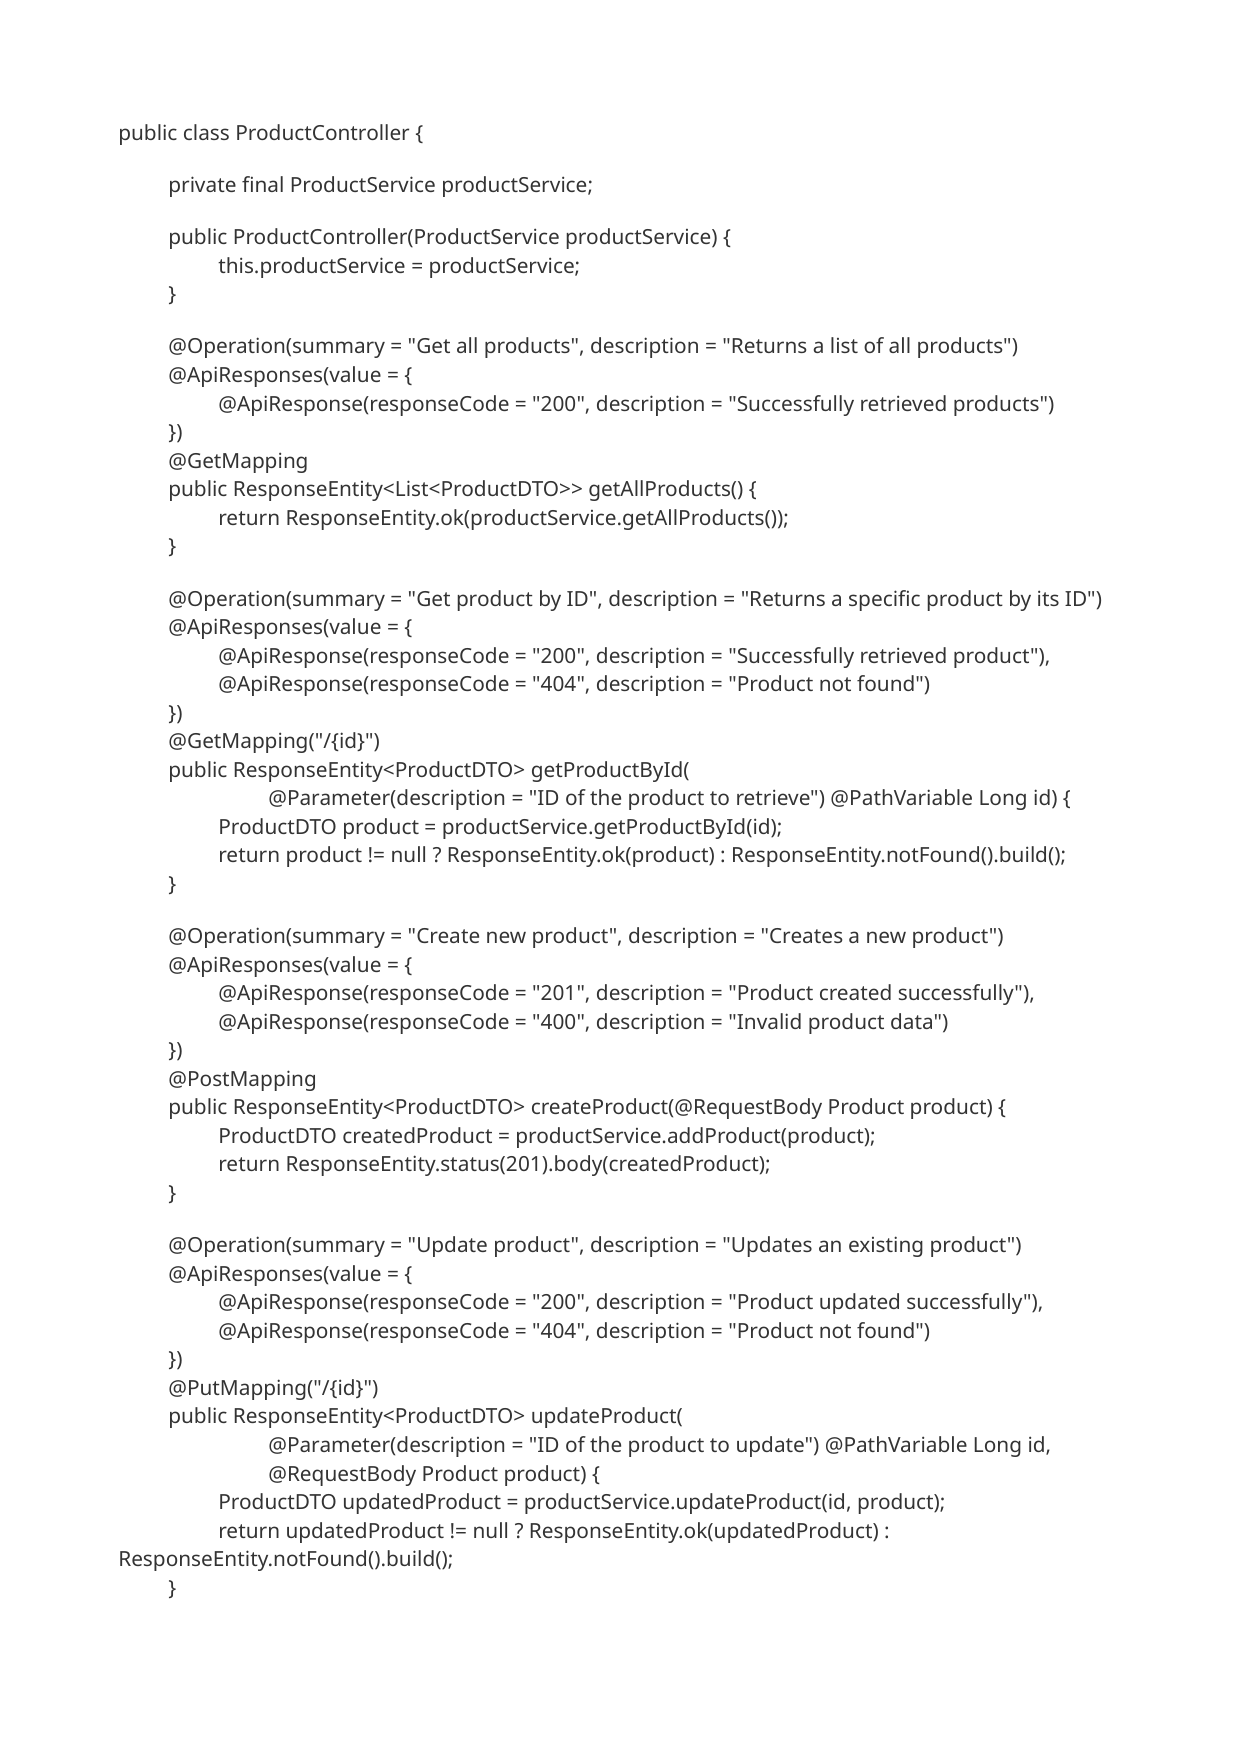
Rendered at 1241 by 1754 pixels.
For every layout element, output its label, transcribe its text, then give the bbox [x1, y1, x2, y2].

text @Operation(summary = "Get product by ID", description = "Returns a specific product by its ID") [118, 584, 1122, 612]
text public ProductController(ProductService productService) { [118, 222, 1122, 251]
text ProductDTO product = productService.getProductById(id); [118, 812, 1122, 841]
text }) [118, 1035, 1122, 1064]
text return updatedProduct != null ? ResponseEntity.ok(updatedProduct) : ResponseEntity.notFound().build(); [118, 1516, 1122, 1573]
text ProductDTO updatedProduct = productService.updateProduct(id, product); [118, 1487, 1122, 1516]
text @GetMapping [118, 446, 1122, 474]
text return ResponseEntity.status(201).body(createdProduct); [118, 1149, 1122, 1178]
text } [118, 531, 1122, 560]
text ProductDTO createdProduct = productService.addProduct(product); [118, 1121, 1122, 1149]
text @Parameter(description = "ID of the product to retrieve") @PathVariable Long id) { [118, 783, 1122, 812]
text } [118, 1178, 1122, 1207]
text public ResponseEntity<List<ProductDTO>> getAllProducts() { [118, 474, 1122, 503]
text @ApiResponses(value = { [118, 360, 1122, 389]
text public ResponseEntity<ProductDTO> createProduct(@RequestBody Product product) { [118, 1092, 1122, 1121]
text @ApiResponse(responseCode = "404", description = "Product not found") [118, 1316, 1122, 1344]
text @ApiResponse(responseCode = "200", description = "Successfully retrieved products") [118, 389, 1122, 417]
text private final ProductService productService; [118, 170, 1122, 199]
text @ApiResponses(value = { [118, 612, 1122, 641]
text public ResponseEntity<ProductDTO> getProductById( [118, 755, 1122, 783]
text @ApiResponse(responseCode = "201", description = "Product created successfully"), [118, 978, 1122, 1007]
text }) [118, 1344, 1122, 1373]
text @GetMapping("/{id}") [118, 726, 1122, 755]
text @RequestBody Product product) { [118, 1459, 1122, 1487]
text public ResponseEntity<ProductDTO> updateProduct( [118, 1402, 1122, 1430]
text this.productService = productService; [118, 251, 1122, 279]
text @PostMapping [118, 1064, 1122, 1092]
text public class ProductController { [118, 118, 1122, 147]
text @ApiResponse(responseCode = "200", description = "Successfully retrieved product"), [118, 641, 1122, 669]
text return product != null ? ResponseEntity.ok(product) : ResponseEntity.notFound().build(); [118, 841, 1122, 869]
text }) [118, 417, 1122, 446]
text @ApiResponse(responseCode = "404", description = "Product not found") [118, 669, 1122, 698]
text @PutMapping("/{id}") [118, 1373, 1122, 1402]
text @Operation(summary = "Get all products", description = "Returns a list of all products") [118, 332, 1122, 360]
text @ApiResponses(value = { [118, 950, 1122, 978]
text @Operation(summary = "Update product", description = "Updates an existing product") [118, 1230, 1122, 1259]
text @ApiResponses(value = { [118, 1259, 1122, 1287]
text @ApiResponse(responseCode = "200", description = "Product updated successfully"), [118, 1287, 1122, 1316]
text } [118, 869, 1122, 898]
text return ResponseEntity.ok(productService.getAllProducts()); [118, 503, 1122, 531]
text @Operation(summary = "Create new product", description = "Creates a new product") [118, 921, 1122, 950]
text } [118, 1573, 1122, 1601]
text }) [118, 698, 1122, 726]
text } [118, 279, 1122, 308]
text @Parameter(description = "ID of the product to update") @PathVariable Long id, [118, 1430, 1122, 1459]
text @ApiResponse(responseCode = "400", description = "Invalid product data") [118, 1007, 1122, 1035]
